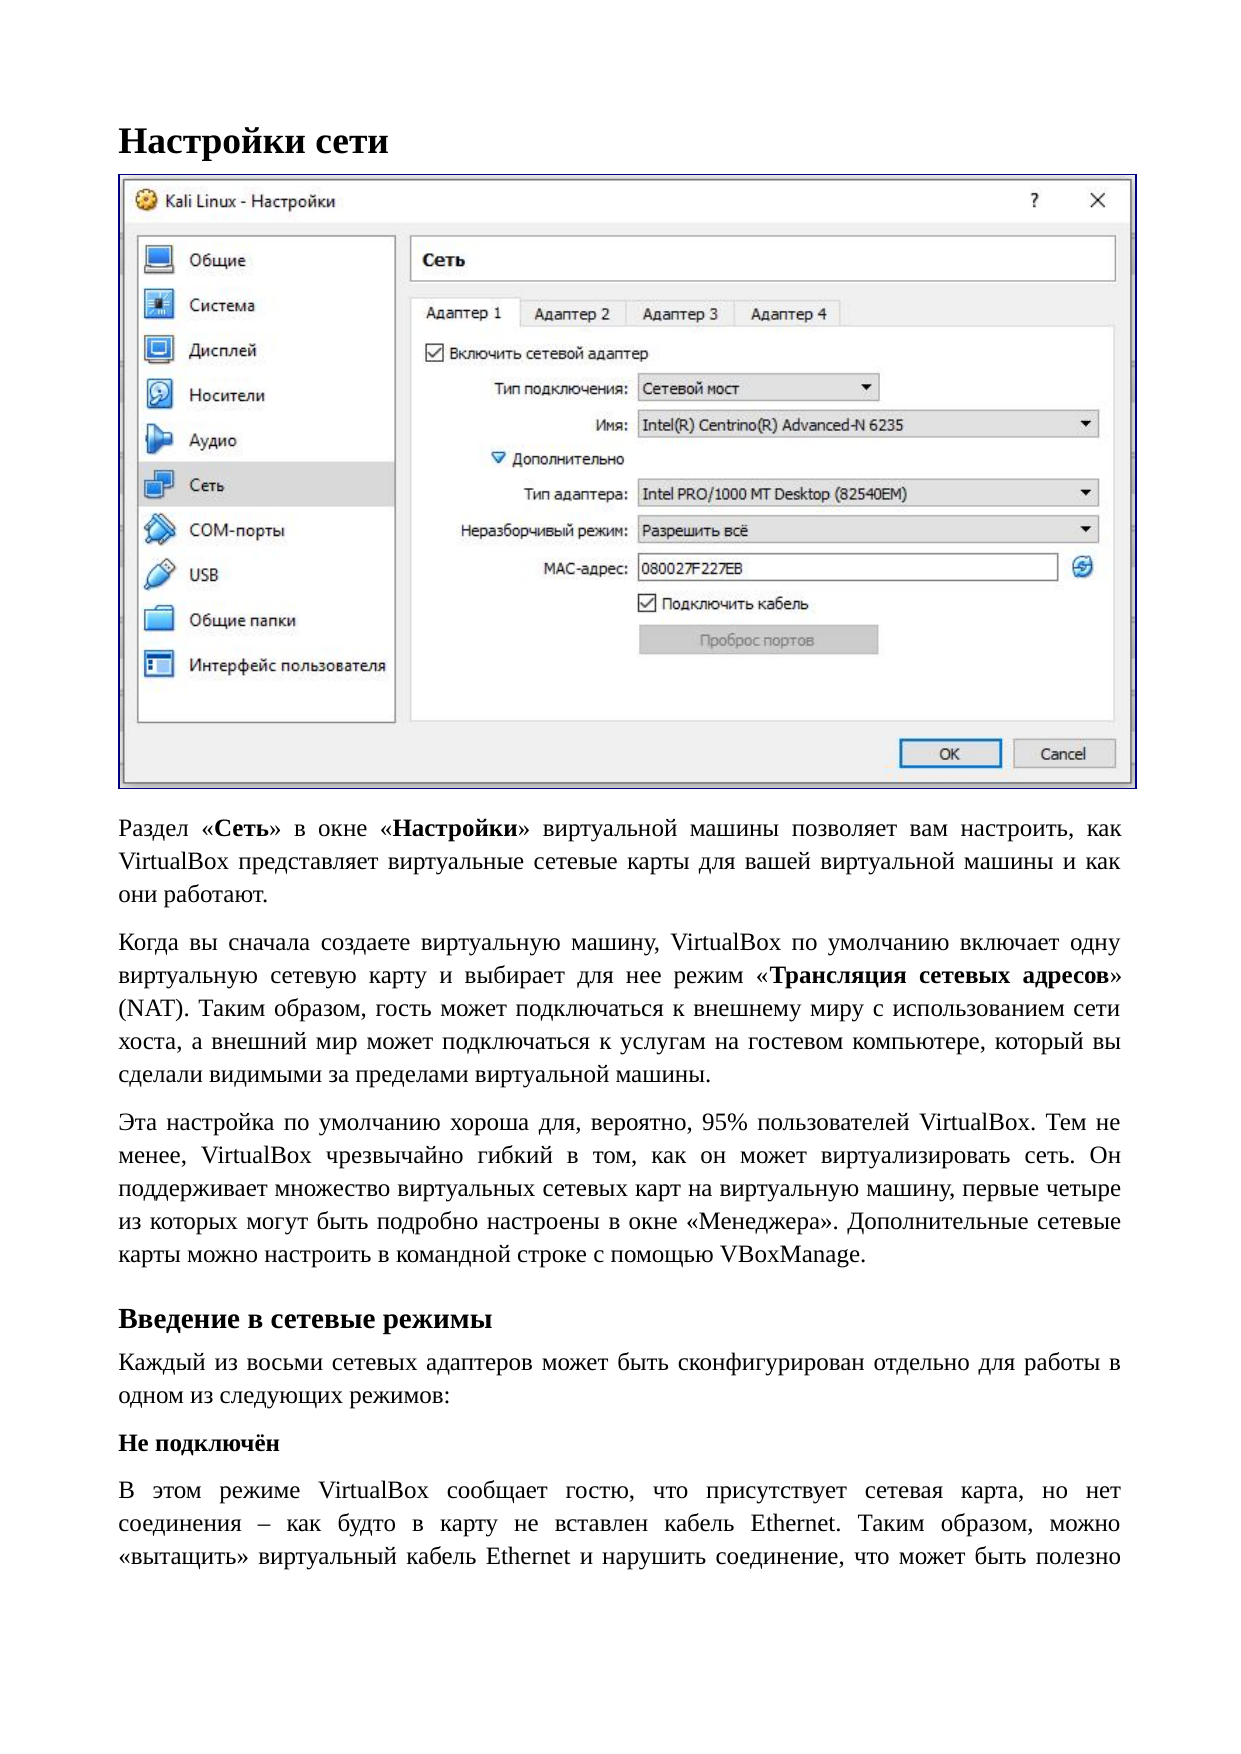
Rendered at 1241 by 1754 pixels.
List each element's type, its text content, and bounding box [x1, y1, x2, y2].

subtitle Введение в сетевые режимы [118, 1301, 1122, 1334]
subtitle Настройки сети [118, 118, 1122, 161]
text Когда вы сначала создаете виртуальную машину, VirtualBox по умолчанию включает одну виртуальную сетевую карту и выбирает для нее режим «Трансляция сетевых адресов» (NAT). Таким образом, гость может подключаться к внешнему миру с использованием сети хоста, а внешний мир может подключаться к услугам на гостевом компьютере, который вы сделали видимыми за пределами виртуальной машины. [118, 927, 1122, 1088]
text В этом режиме VirtualBox сообщает гостю, что присутствует сетевая карта, но нет соединения – как будто в карту не вставлен кабель Ethernet. Таким образом, можно «вытащить» виртуальный кабель Ethernet и нарушить соединение, что может быть полезно [118, 1475, 1122, 1570]
text Не подключён [118, 1428, 1122, 1456]
text Каждый из восьми сетевых адаптеров может быть сконфигурирован отдельно для работы в одном из следующих режимов: [118, 1347, 1122, 1409]
text Раздел «Сеть» в окне «Настройки» виртуальной машины позволяет вам настроить, как VirtualBox представляет виртуальные сетевые карты для вашей виртуальной машины и как они работают. [118, 813, 1122, 908]
text Эта настройка по умолчанию хороша для, вероятно, 95% пользователей VirtualBox. Тем не менее, VirtualBox чрезвычайно гибкий в том, как он может виртуализировать сеть. Он поддерживает множество виртуальных сетевых карт на виртуальную машину, первые четыре из которых могут быть подробно настроены в окне «Менеджера». Дополнительные сетевые карты можно настроить в командной строке с помощью VBoxManage. [118, 1107, 1122, 1267]
picture [120, 175, 1135, 788]
